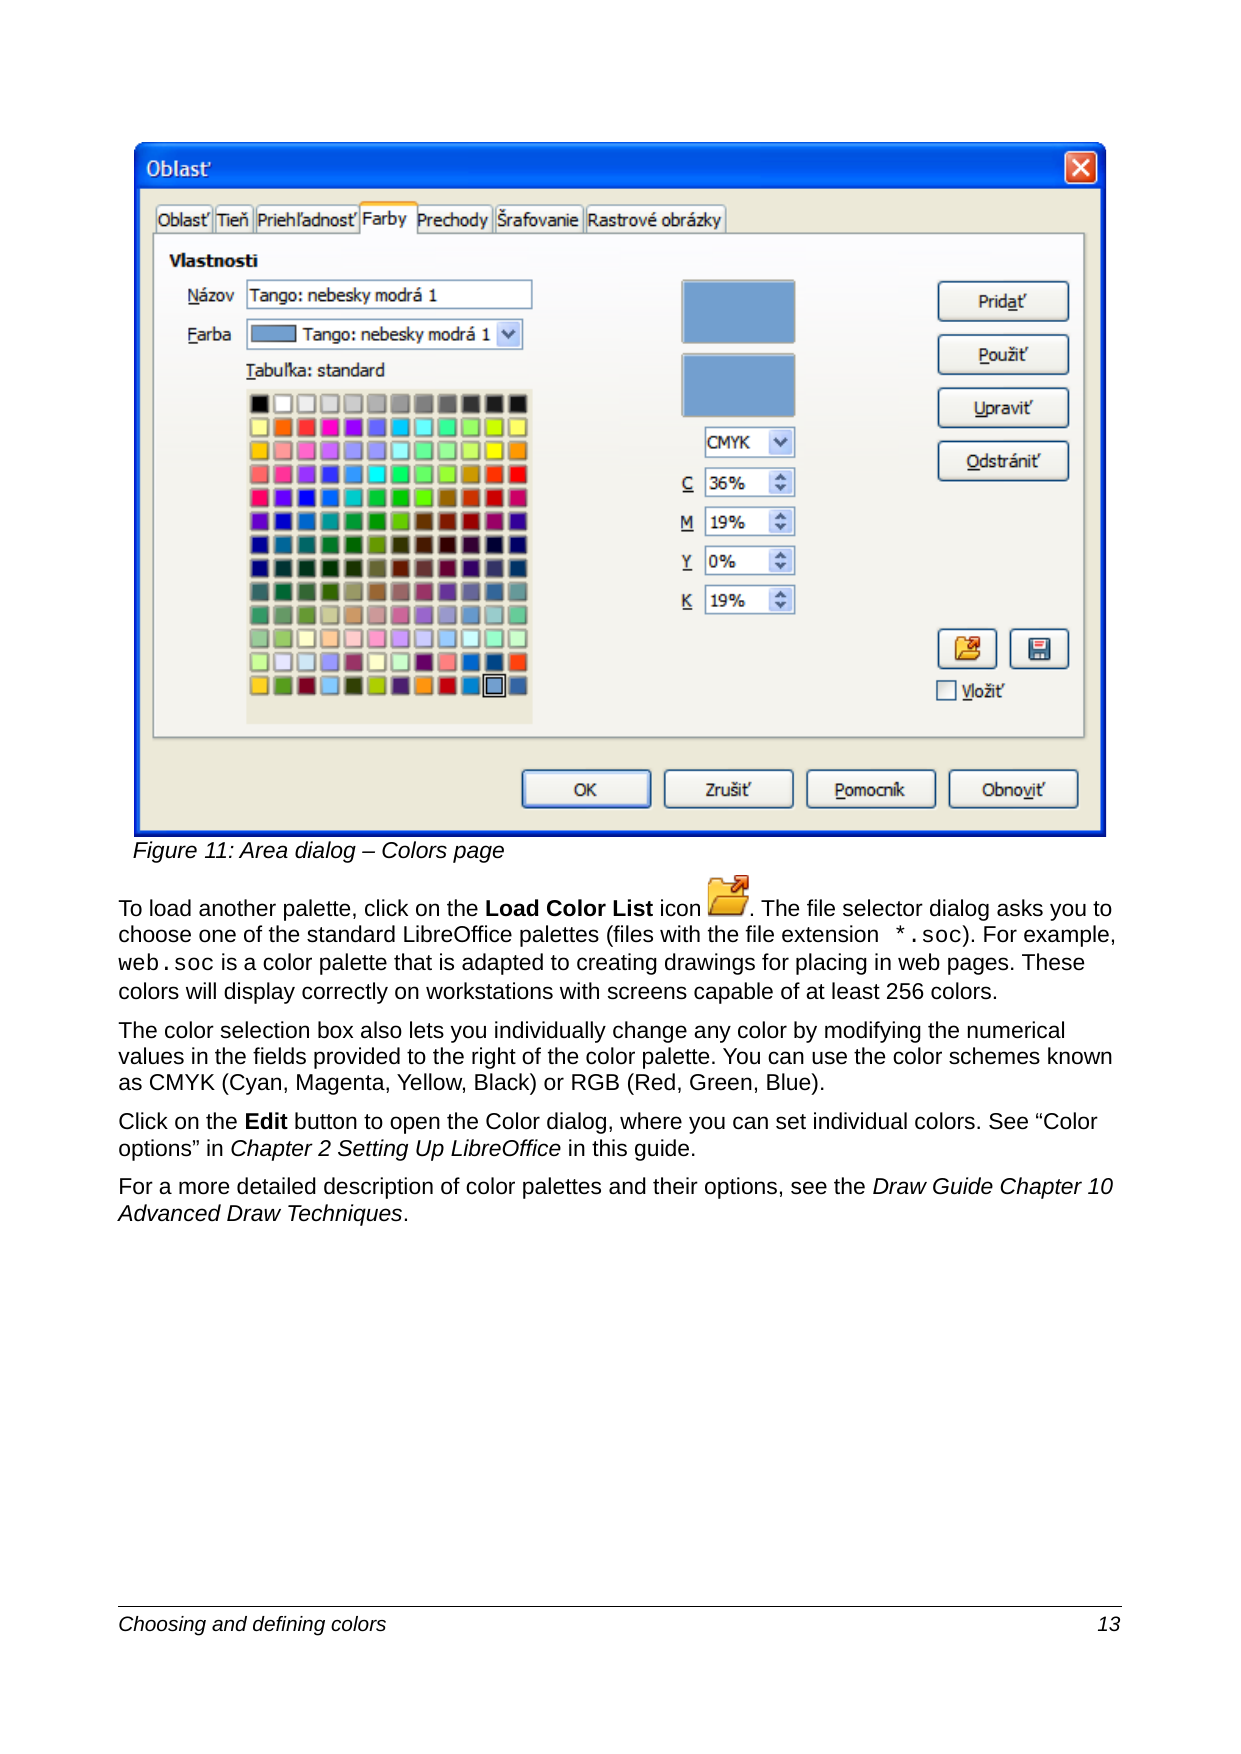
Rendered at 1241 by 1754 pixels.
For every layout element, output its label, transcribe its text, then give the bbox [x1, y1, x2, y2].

text Figure 11: Area dialog – Colors page [133, 154, 1108, 863]
text For a more detailed description of color palettes and their options, see the Draw Guide Chapter 10 Advanced Draw Techniques. [118, 1173, 1122, 1226]
text To load another palette, click on the Load Color List icon . The file selector dialog asks you to choose one of the standard LibreOffice palettes (files with the file extension *.soc). For example, web.soc is a color palette that is adapted to creating drawings for placing in web pages. These colors will display correctly on workstations with screens capable of at least 256 colors. [118, 875, 1122, 1004]
picture [707, 875, 749, 917]
picture [134, 142, 1107, 837]
text Click on the Edit button to open the Color dialog, where you can set individual colors. See “Color options” in Chapter 2 Setting Up LibreOffice in this guide. [118, 1108, 1122, 1161]
text The color selection box also lets you individually change any color by modifying the numerical values in the fields provided to the right of the color palette. You can use the color schemes known as CMYK (Cyan, Magenta, Yellow, Black) or RGB (Red, Green, Blue). [118, 1017, 1122, 1096]
